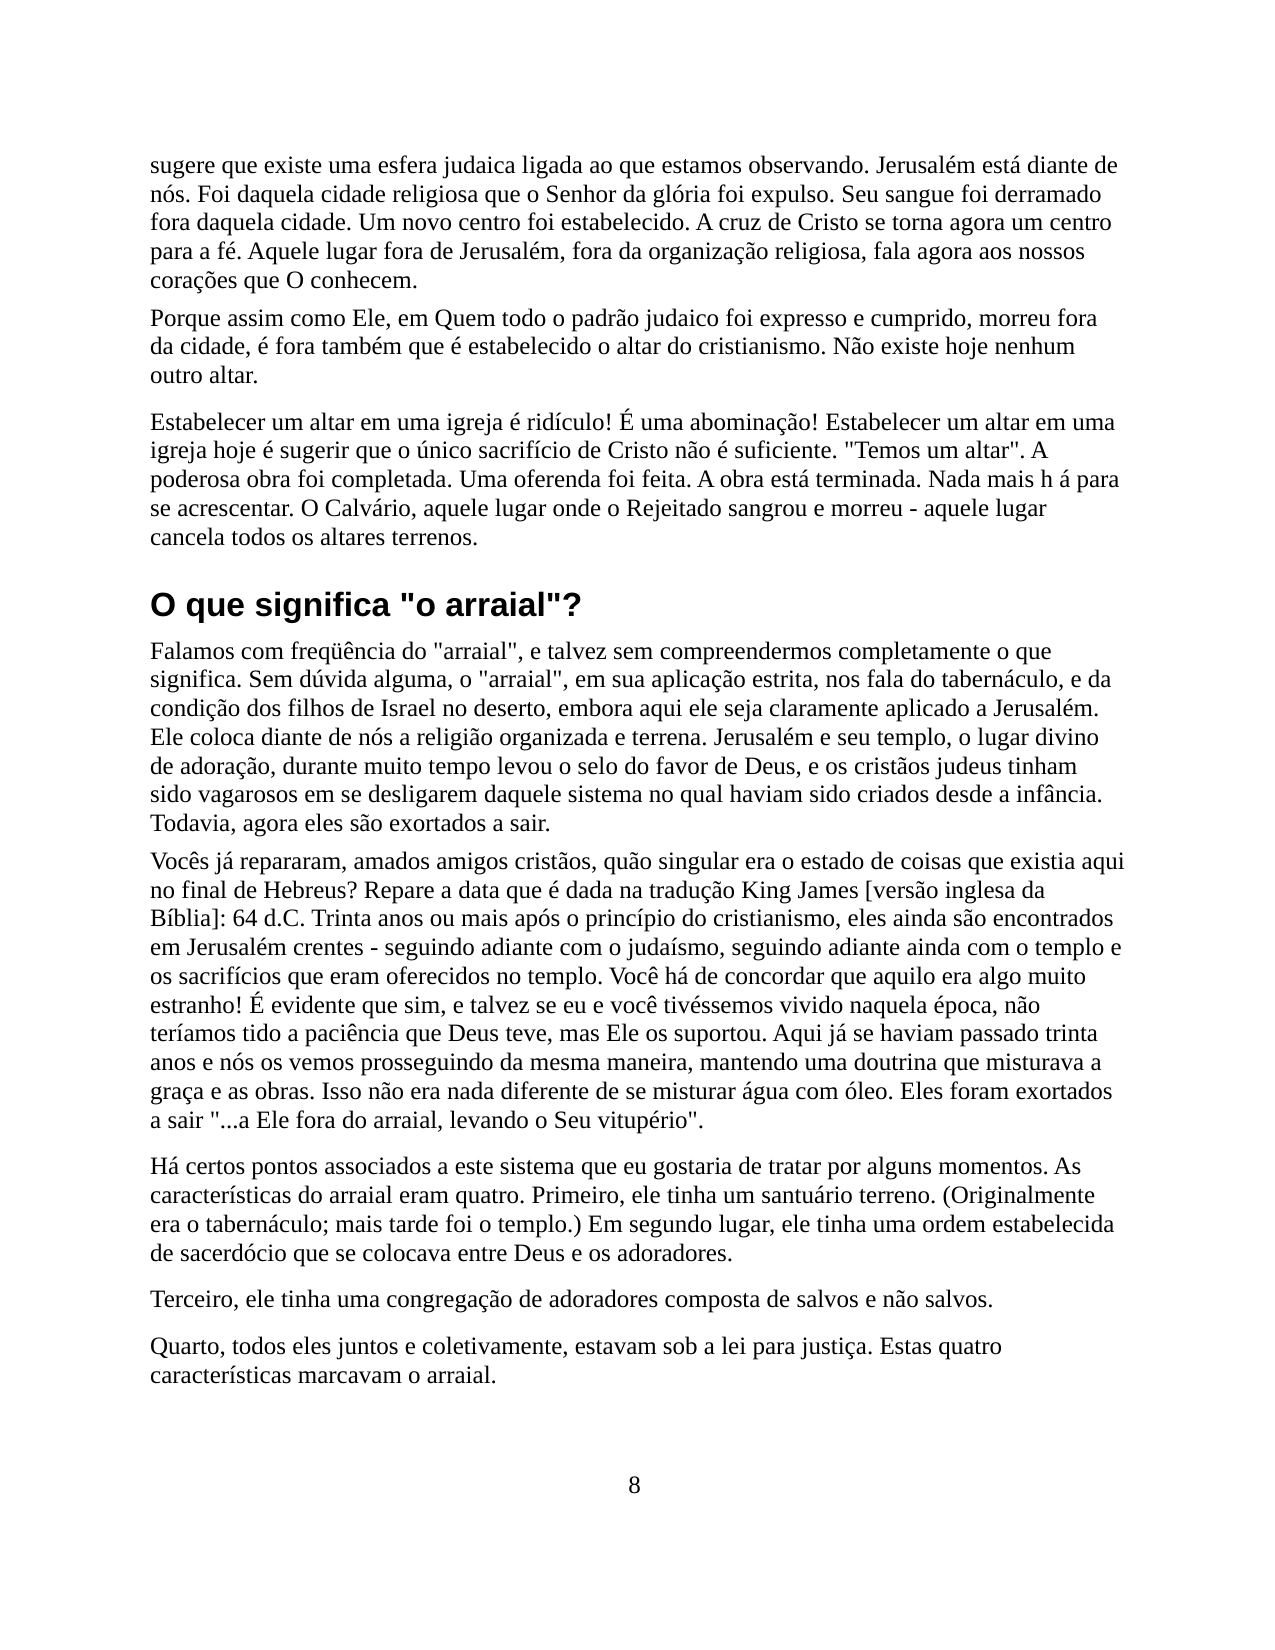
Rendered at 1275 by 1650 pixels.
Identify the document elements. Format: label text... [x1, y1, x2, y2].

text Terceiro, ele tinha uma congregação de adoradores composta de salvos e não salvos. [150, 1284, 1125, 1313]
text Estabelecer um altar em uma igreja é ridículo! É uma abominação! Estabelecer um altar em uma igreja hoje é sugerir que o único sacrifício de Cristo não é suficiente. "Temos um altar". A poderosa obra foi completada. Uma oferenda foi feita. A obra está terminada. Nada mais h á para se acrescentar. O Calvário, aquele lugar onde o Rejeitado sangrou e morreu - aquele lugar cancela todos os altares terrenos. [150, 407, 1125, 551]
text Há certos pontos associados a este sistema que eu gostaria de tratar por alguns momentos. As características do arraial eram quatro. Primeiro, ele tinha um santuário terreno. (Originalmente era o tabernáculo; mais tarde foi o templo.) Em segundo lugar, ele tinha uma ordem estabelecida de sacerdócio que se colocava entre Deus e os adoradores. [150, 1151, 1125, 1266]
text sugere que existe uma esfera judaica ligada ao que estamos observando. Jerusalém está diante de nós. Foi daquela cidade religiosa que o Senhor da glória foi expulso. Seu sangue foi derramado fora daquela cidade. Um novo centro foi estabelecido. A cruz de Cristo se torna agora um centro para a fé. Aquele lugar fora de Jerusalém, fora da organização religiosa, fala agora aos nossos corações que O conhecem. [150, 150, 1125, 294]
text Porque assim como Ele, em Quem todo o padrão judaico foi expresso e cumprido, morreu fora da cidade, é fora também que é estabelecido o altar do cristianismo. Não existe hoje nenhum outro altar. [150, 303, 1125, 389]
text Quarto, todos eles juntos e coletivamente, estavam sob a lei para justiça. Estas quatro características marcavam o arraial. [150, 1331, 1125, 1388]
text Falamos com freqüência do "arraial", e talvez sem compreendermos completamente o que significa. Sem dúvida alguma, o "arraial", em sua aplicação estrita, nos fala do tabernáculo, e da condição dos filhos de Israel no deserto, embora aqui ele seja claramente aplicado a Jerusalém. Ele coloca diante de nós a religião organizada e terrena. Jerusalém e seu templo, o lugar divino de adoração, durante muito tempo levou o selo do favor de Deus, e os cristãos judeus tinham sido vagarosos em se desligarem daquele sistema no qual haviam sido criados desde a infância. Todavia, agora eles são exortados a sair. [150, 636, 1125, 837]
subtitle O que significa "o arraial"? [150, 584, 1125, 623]
text Vocês já repararam, amados amigos cristãos, quão singular era o estado de coisas que existia aqui no final de Hebreus? Repare a data que é dada na tradução King James [versão inglesa da Bíblia]: 64 d.C. Trinta anos ou mais após o princípio do cristianismo, eles ainda são encontrados em Jerusalém crentes - seguindo adiante com o judaísmo, seguindo adiante ainda com o templo e os sacrifícios que eram oferecidos no templo. Você há de concordar que aquilo era algo muito estranho! É evidente que sim, e talvez se eu e você tivéssemos vivido naquela época, não teríamos tido a paciência que Deus teve, mas Ele os suportou. Aqui já se haviam passado trinta anos e nós os vemos prosseguindo da mesma maneira, mantendo uma doutrina que misturava a graça e as obras. Isso não era nada diferente de se misturar água com óleo. Eles foram exortados a sair "...a Ele fora do arraial, levando o Seu vitupério". [150, 846, 1125, 1133]
